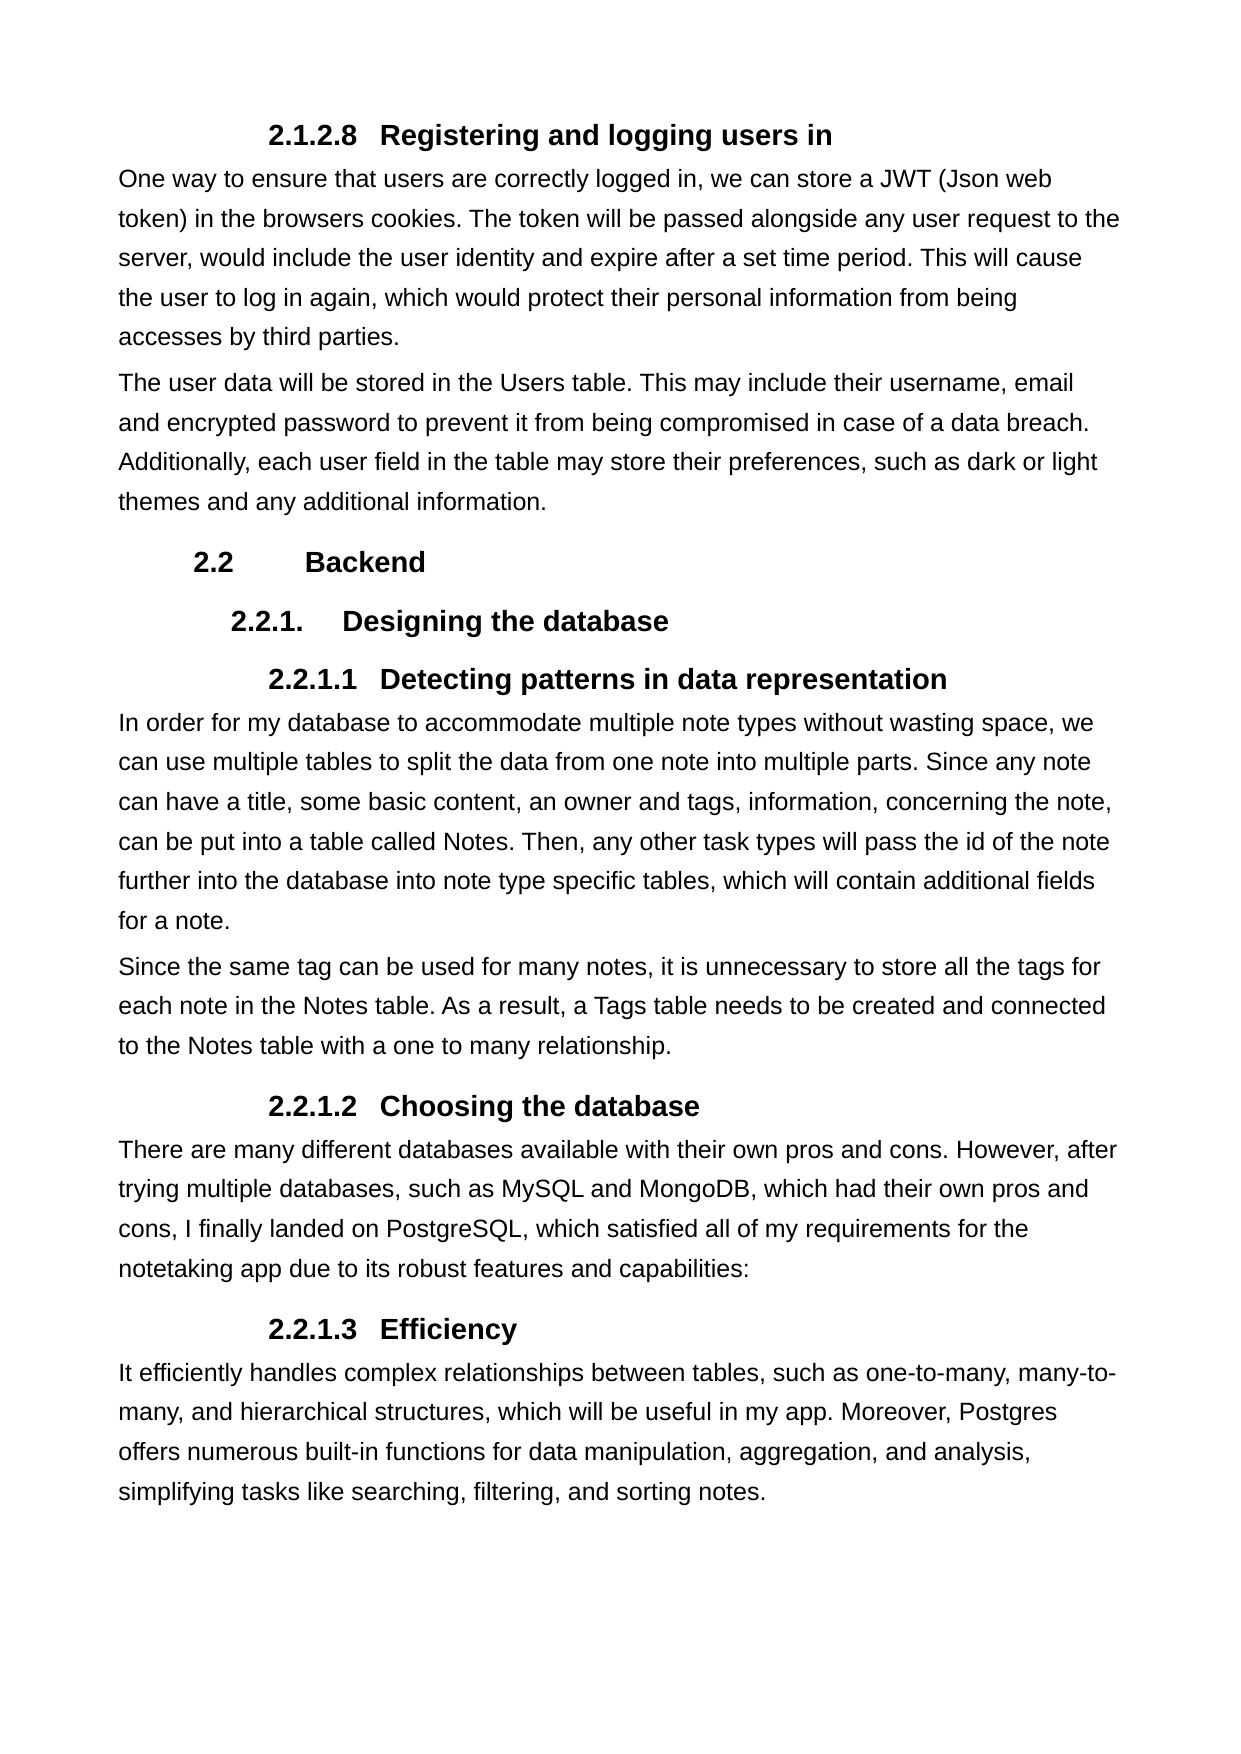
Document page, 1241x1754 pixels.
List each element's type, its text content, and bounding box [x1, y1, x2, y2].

list In order for my database to accommodate multiple note types without wasting space, we can use multiple tables to split the data from one note into multiple parts. Since any note can have a title, some basic content, an owner and tags, information, concerning the note, can be put into a table called Notes. Then, any other task types will pass the id of the note further into the database into note type specific tables, which will contain additional fields for a note. [118, 708, 1122, 934]
list The user data will be stored in the Users table. This may include their username, email and encrypted password to prevent it from being compromised in case of a data breach. Additionally, each user field in the table may store their preferences, such as dark or light themes and any additional information. [118, 368, 1122, 516]
list Since the same tag can be used for many notes, it is unnecessary to store all the tags for each note in the Notes table. As a result, a Tags table needs to be created and connected to the Notes table with a one to many relationship. [118, 952, 1122, 1059]
list It efficiently handles complex relationships between tables, such as one-to-many, many-to-many, and hierarchical structures, which will be useful in my app. Moreover, Postgres offers numerous built-in functions for data manipulation, aggregation, and analysis, simplifying tasks like searching, filtering, and sorting notes. [118, 1358, 1122, 1505]
list There are many different databases available with their own pros and cons. However, after trying multiple databases, such as MySQL and MongoDB, which had their own pros and cons, I finally landed on PostgreSQL, which satisfied all of my requirements for the notetaking app due to its robust features and capabilities: [118, 1135, 1122, 1282]
subtitle Detecting patterns in data representation [268, 662, 1122, 695]
subtitle Registering and logging users in [268, 118, 1122, 152]
subtitle Designing the database [231, 603, 1122, 637]
subtitle Choosing the database [268, 1089, 1122, 1122]
subtitle Efficiency [268, 1312, 1122, 1345]
list One way to ensure that users are correctly logged in, we can store a JWT (Json web token) in the browsers cookies. The token will be passed alongside any user request to the server, would include the user identity and expire after a set time period. This will cause the user to log in again, which would protect their personal information from being accesses by third parties. [118, 164, 1122, 351]
subtitle Backend [193, 545, 1122, 579]
